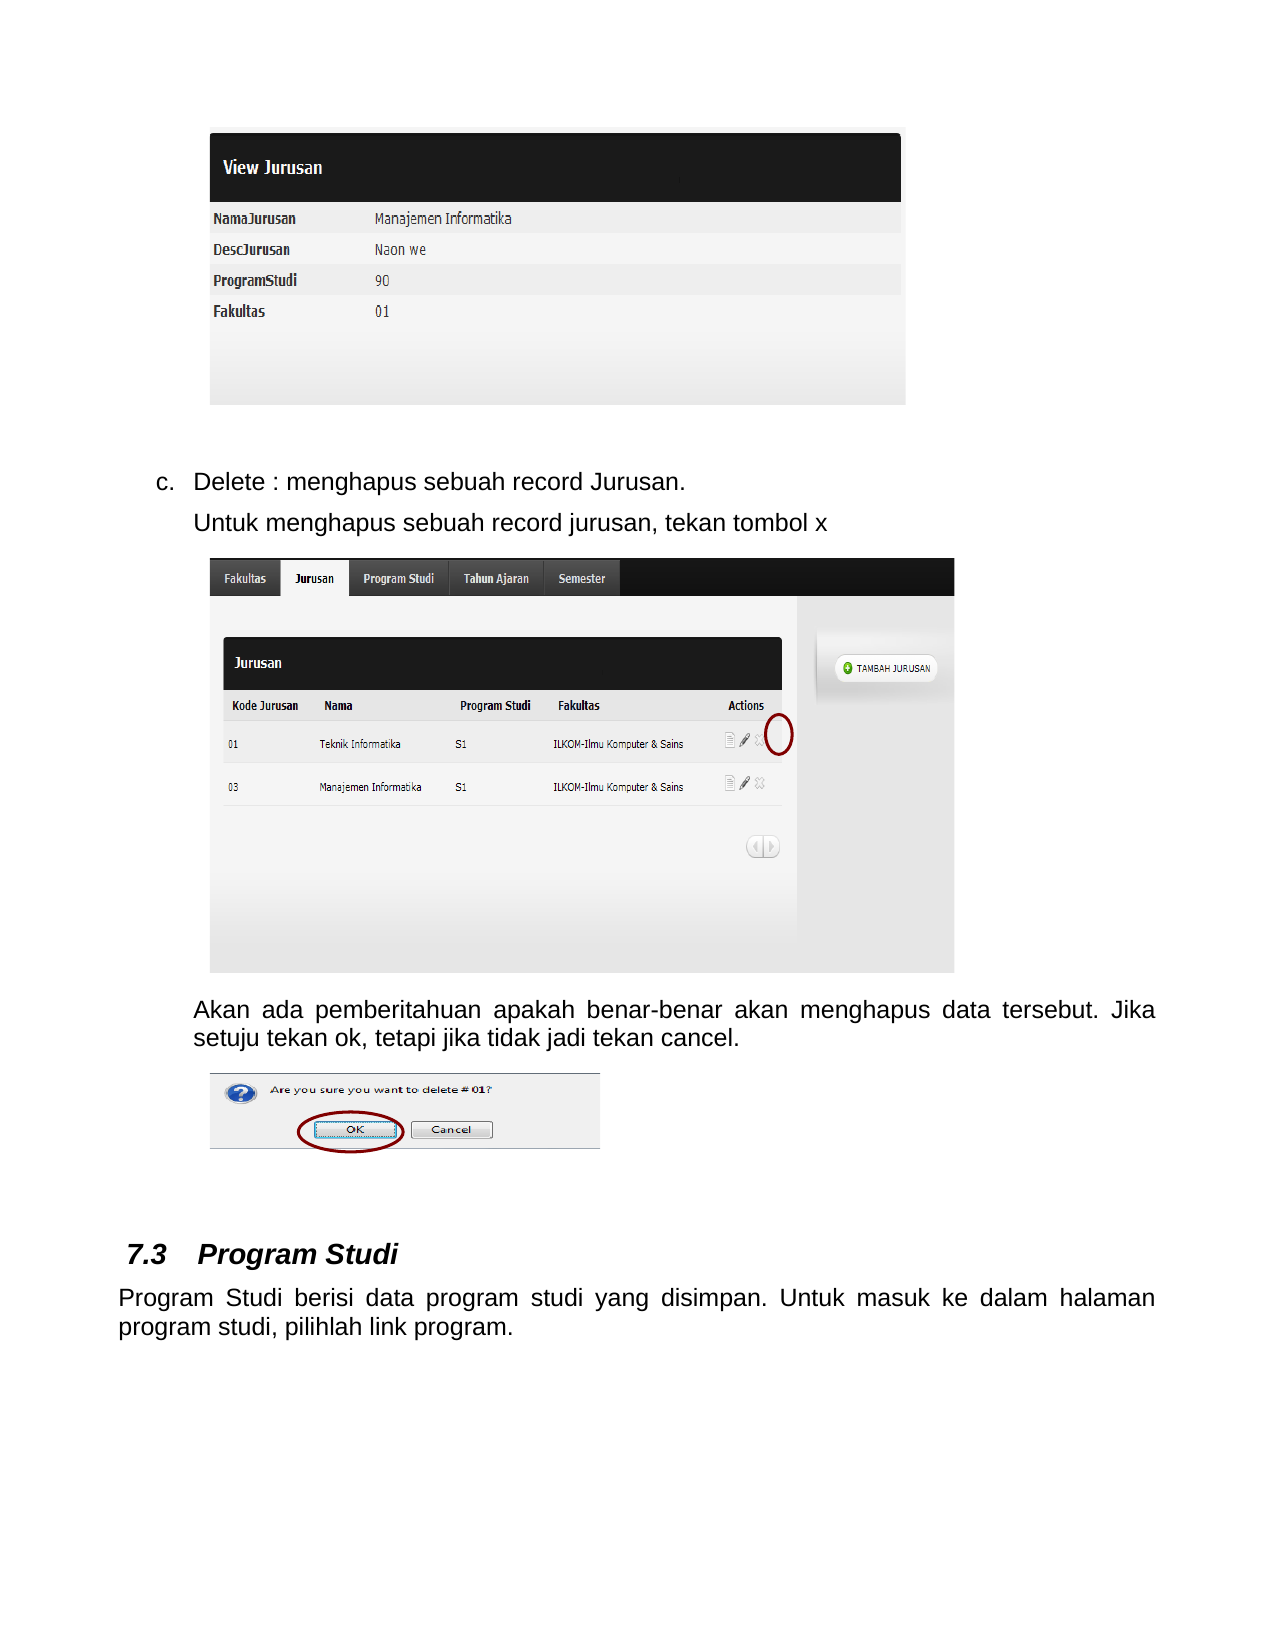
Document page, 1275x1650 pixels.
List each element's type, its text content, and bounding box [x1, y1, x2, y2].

text Untuk menghapus sebuah record jurusan, tekan tombol x [193, 508, 1157, 537]
text Akan ada pemberitahuan apakah benar-benar akan menghapus data tersebut. Jika setuju tekan ok, tetapi jika tidak jadi tekan cancel. [193, 994, 1157, 1052]
picture [209, 127, 906, 405]
picture [209, 558, 955, 973]
list Program Studi berisi data program studi yang disimpan. Untuk masuk ke dalam halaman program studi, pilihlah link program. [118, 1283, 1157, 1340]
picture [209, 1073, 600, 1149]
picture [301, 1114, 401, 1149]
subtitle Program Studi [118, 1237, 1157, 1270]
list Delete : menghapus sebuah record Jurusan. [156, 467, 1157, 496]
